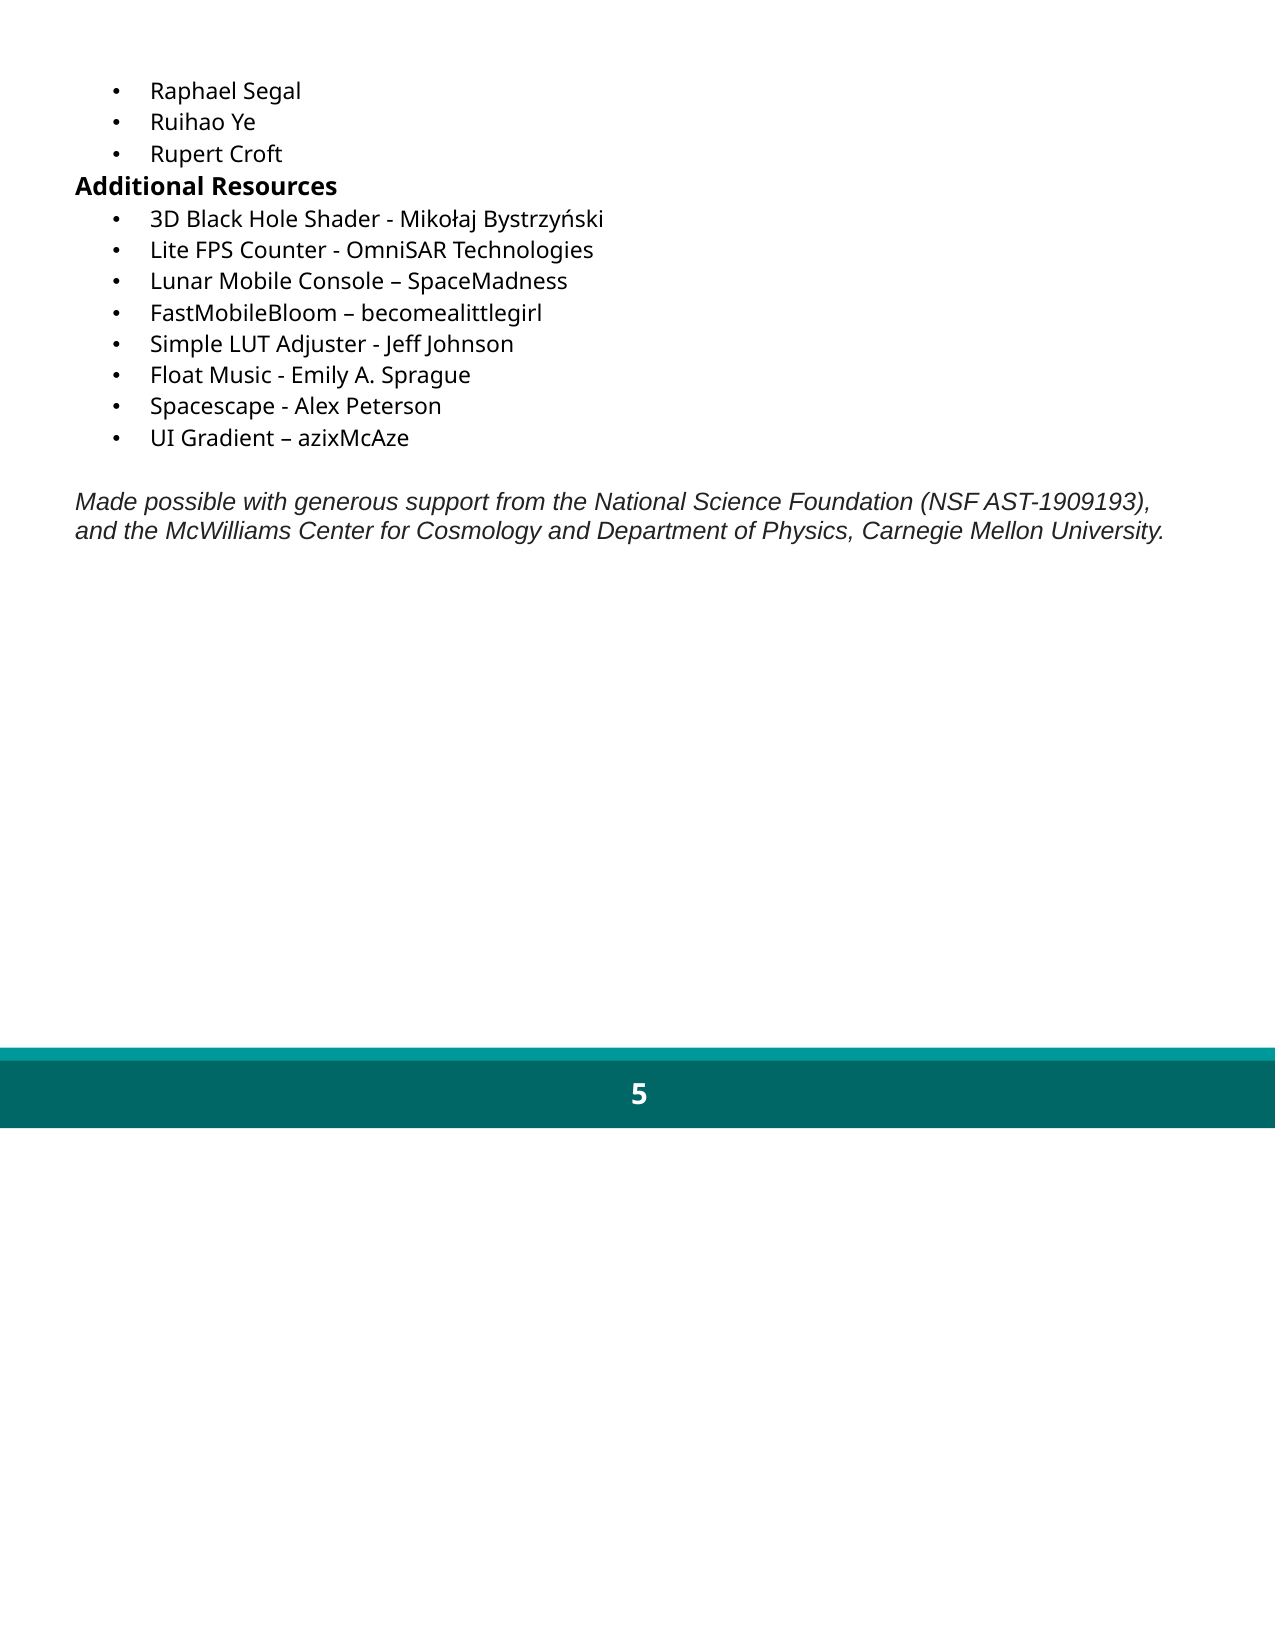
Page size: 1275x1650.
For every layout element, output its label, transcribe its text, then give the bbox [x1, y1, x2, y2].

list Rupert Croft [112, 137, 1200, 169]
list Ruihao Ye [112, 106, 1200, 137]
list Lite FPS Counter - OmniSAR Technologies [112, 234, 1200, 265]
list UI Gradient – azixMcAze [112, 422, 1200, 453]
list FastMobileBloom – becomealittlegirl [112, 297, 1200, 328]
list Simple LUT Adjuster - Jeff Johnson [112, 328, 1200, 359]
list Float Music - Emily A. Sprague [112, 359, 1200, 390]
list Spacescape - Alex Peterson [112, 390, 1200, 422]
list Raphael Segal [112, 75, 1200, 106]
text Additional Resources [75, 169, 1200, 203]
list Lunar Mobile Console – SpaceMadness [112, 265, 1200, 297]
text Made possible with generous support from the National Science Foundation (NSF AST-1909193), and the McWilliams Center for Cosmology and Department of Physics, Carnegie Mellon University. [75, 487, 1200, 544]
list 3D Black Hole Shader - Mikołaj Bystrzyński [112, 203, 1200, 234]
